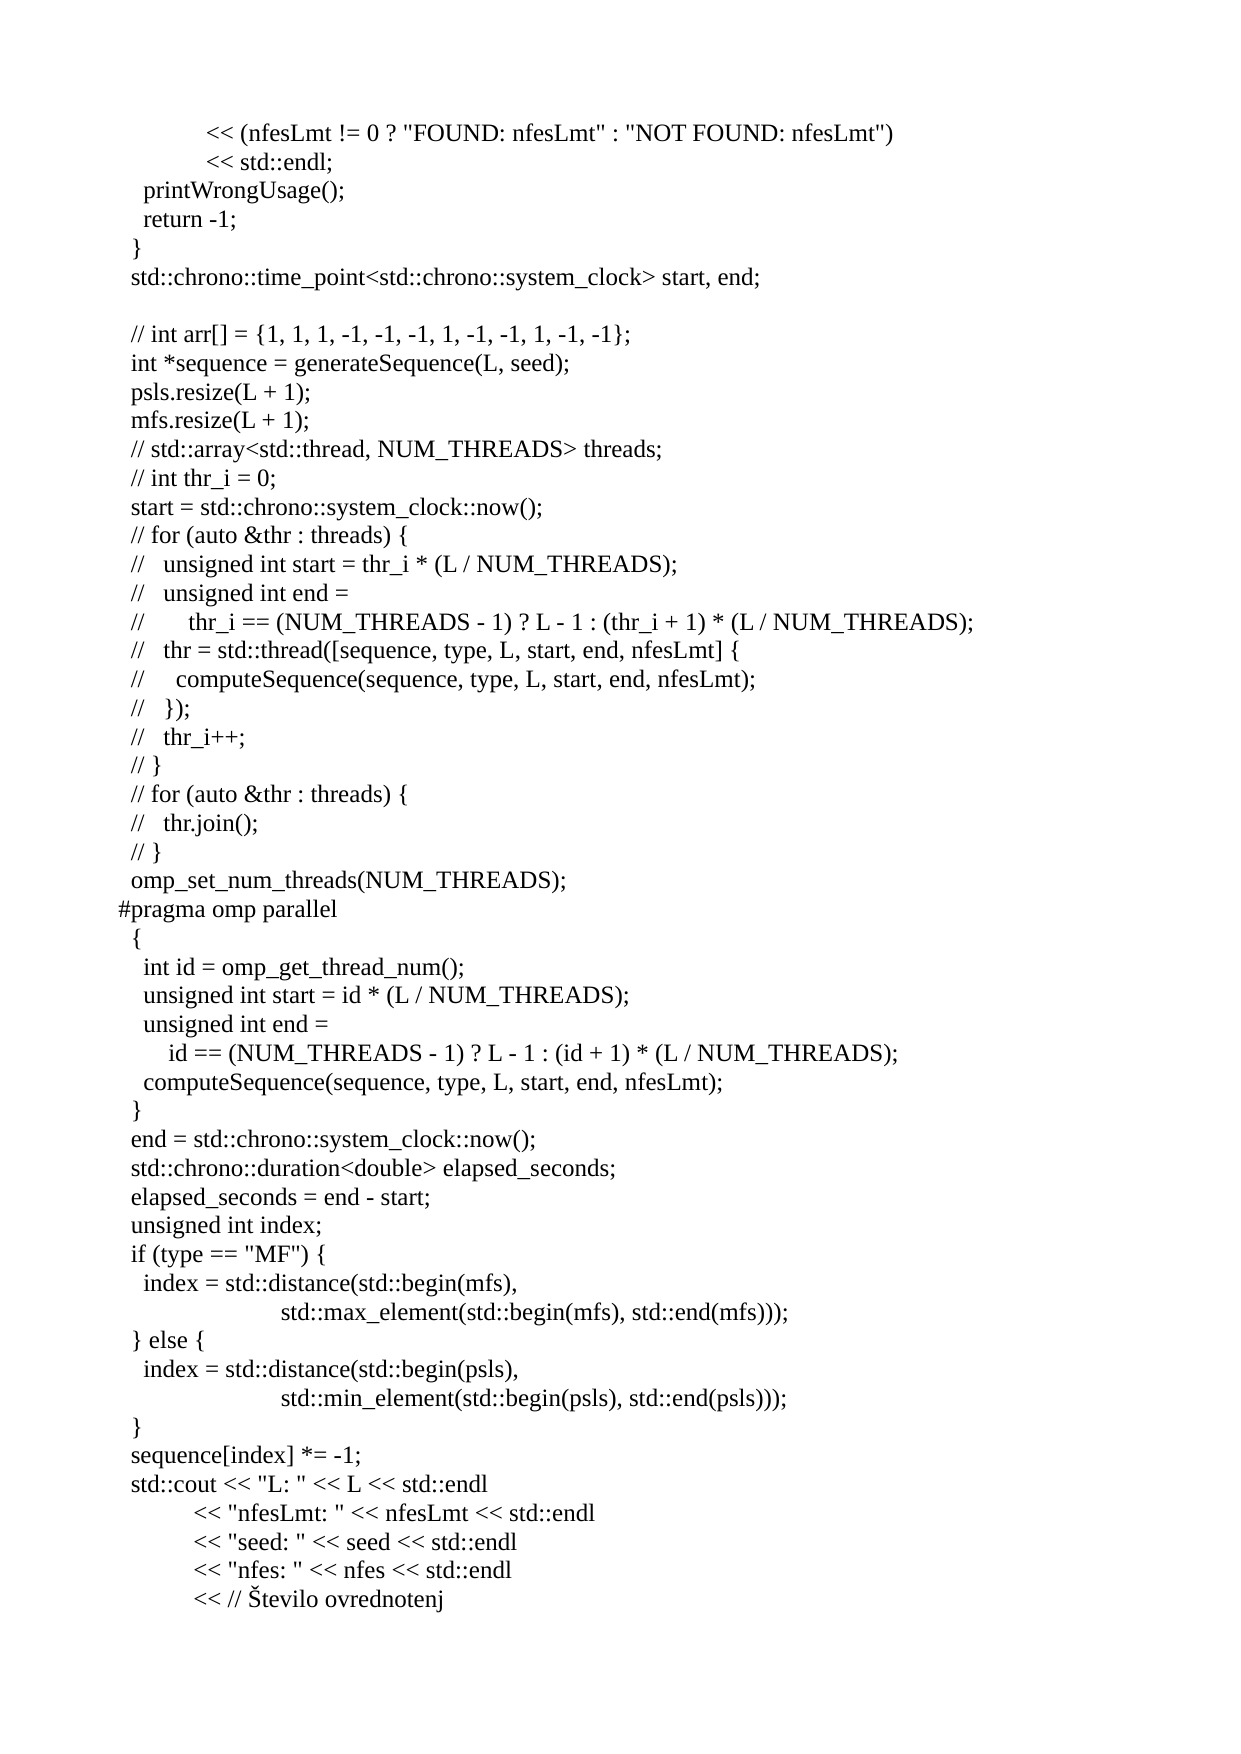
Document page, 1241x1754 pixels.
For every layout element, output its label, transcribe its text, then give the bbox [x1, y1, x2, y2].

text std::max_element(std::begin(mfs), std::end(mfs))); [118, 1297, 1122, 1326]
text unsigned int start = id * (L / NUM_THREADS); [118, 981, 1122, 1009]
text // thr.join(); [118, 808, 1122, 837]
text // int thr_i = 0; [118, 463, 1122, 492]
text std::cout << "L: " << L << std::endl [118, 1469, 1122, 1498]
text } [118, 1412, 1122, 1441]
text mfs.resize(L + 1); [118, 406, 1122, 434]
text // computeSequence(sequence, type, L, start, end, nfesLmt); [118, 664, 1122, 693]
text elapsed_seconds = end - start; [118, 1182, 1122, 1211]
text // } [118, 751, 1122, 779]
text << "seed: " << seed << std::endl [118, 1527, 1122, 1556]
text // thr_i++; [118, 722, 1122, 751]
text computeSequence(sequence, type, L, start, end, nfesLmt); [118, 1067, 1122, 1096]
text if (type == "MF") { [118, 1239, 1122, 1268]
text index = std::distance(std::begin(mfs), [118, 1268, 1122, 1297]
text // for (auto &thr : threads) { [118, 779, 1122, 808]
text return -1; [118, 204, 1122, 233]
text std::min_element(std::begin(psls), std::end(psls))); [118, 1383, 1122, 1412]
text std::chrono::time_point<std::chrono::system_clock> start, end; [118, 262, 1122, 291]
text // thr_i == (NUM_THREADS - 1) ? L - 1 : (thr_i + 1) * (L / NUM_THREADS); [118, 607, 1122, 636]
text << (nfesLmt != 0 ? "FOUND: nfesLmt" : "NOT FOUND: nfesLmt") [118, 118, 1122, 147]
text // thr = std::thread([sequence, type, L, start, end, nfesLmt] { [118, 636, 1122, 664]
text psls.resize(L + 1); [118, 377, 1122, 406]
text // int arr[] = {1, 1, 1, -1, -1, -1, 1, -1, -1, 1, -1, -1}; [118, 319, 1122, 348]
text index = std::distance(std::begin(psls), [118, 1354, 1122, 1383]
text start = std::chrono::system_clock::now(); [118, 492, 1122, 521]
text } else { [118, 1326, 1122, 1354]
text << "nfesLmt: " << nfesLmt << std::endl [118, 1498, 1122, 1527]
text // for (auto &thr : threads) { [118, 521, 1122, 549]
text // std::array<std::thread, NUM_THREADS> threads; [118, 434, 1122, 463]
text int *sequence = generateSequence(L, seed); [118, 348, 1122, 377]
text std::chrono::duration<double> elapsed_seconds; [118, 1153, 1122, 1182]
text printWrongUsage(); [118, 176, 1122, 204]
text unsigned int end = [118, 1009, 1122, 1038]
text { [118, 923, 1122, 952]
text id == (NUM_THREADS - 1) ? L - 1 : (id + 1) * (L / NUM_THREADS); [118, 1038, 1122, 1067]
text end = std::chrono::system_clock::now(); [118, 1124, 1122, 1153]
text sequence[index] *= -1; [118, 1441, 1122, 1469]
text omp_set_num_threads(NUM_THREADS); [118, 866, 1122, 894]
text << std::endl; [118, 147, 1122, 176]
text unsigned int index; [118, 1211, 1122, 1239]
text << // Število ovrednotenj [118, 1584, 1122, 1613]
text // unsigned int start = thr_i * (L / NUM_THREADS); [118, 549, 1122, 578]
text // unsigned int end = [118, 578, 1122, 607]
text // }); [118, 693, 1122, 722]
text // } [118, 837, 1122, 866]
text int id = omp_get_thread_num(); [118, 952, 1122, 981]
text << "nfes: " << nfes << std::endl [118, 1556, 1122, 1584]
text #pragma omp parallel [118, 894, 1122, 923]
text } [118, 1096, 1122, 1124]
text } [118, 233, 1122, 262]
